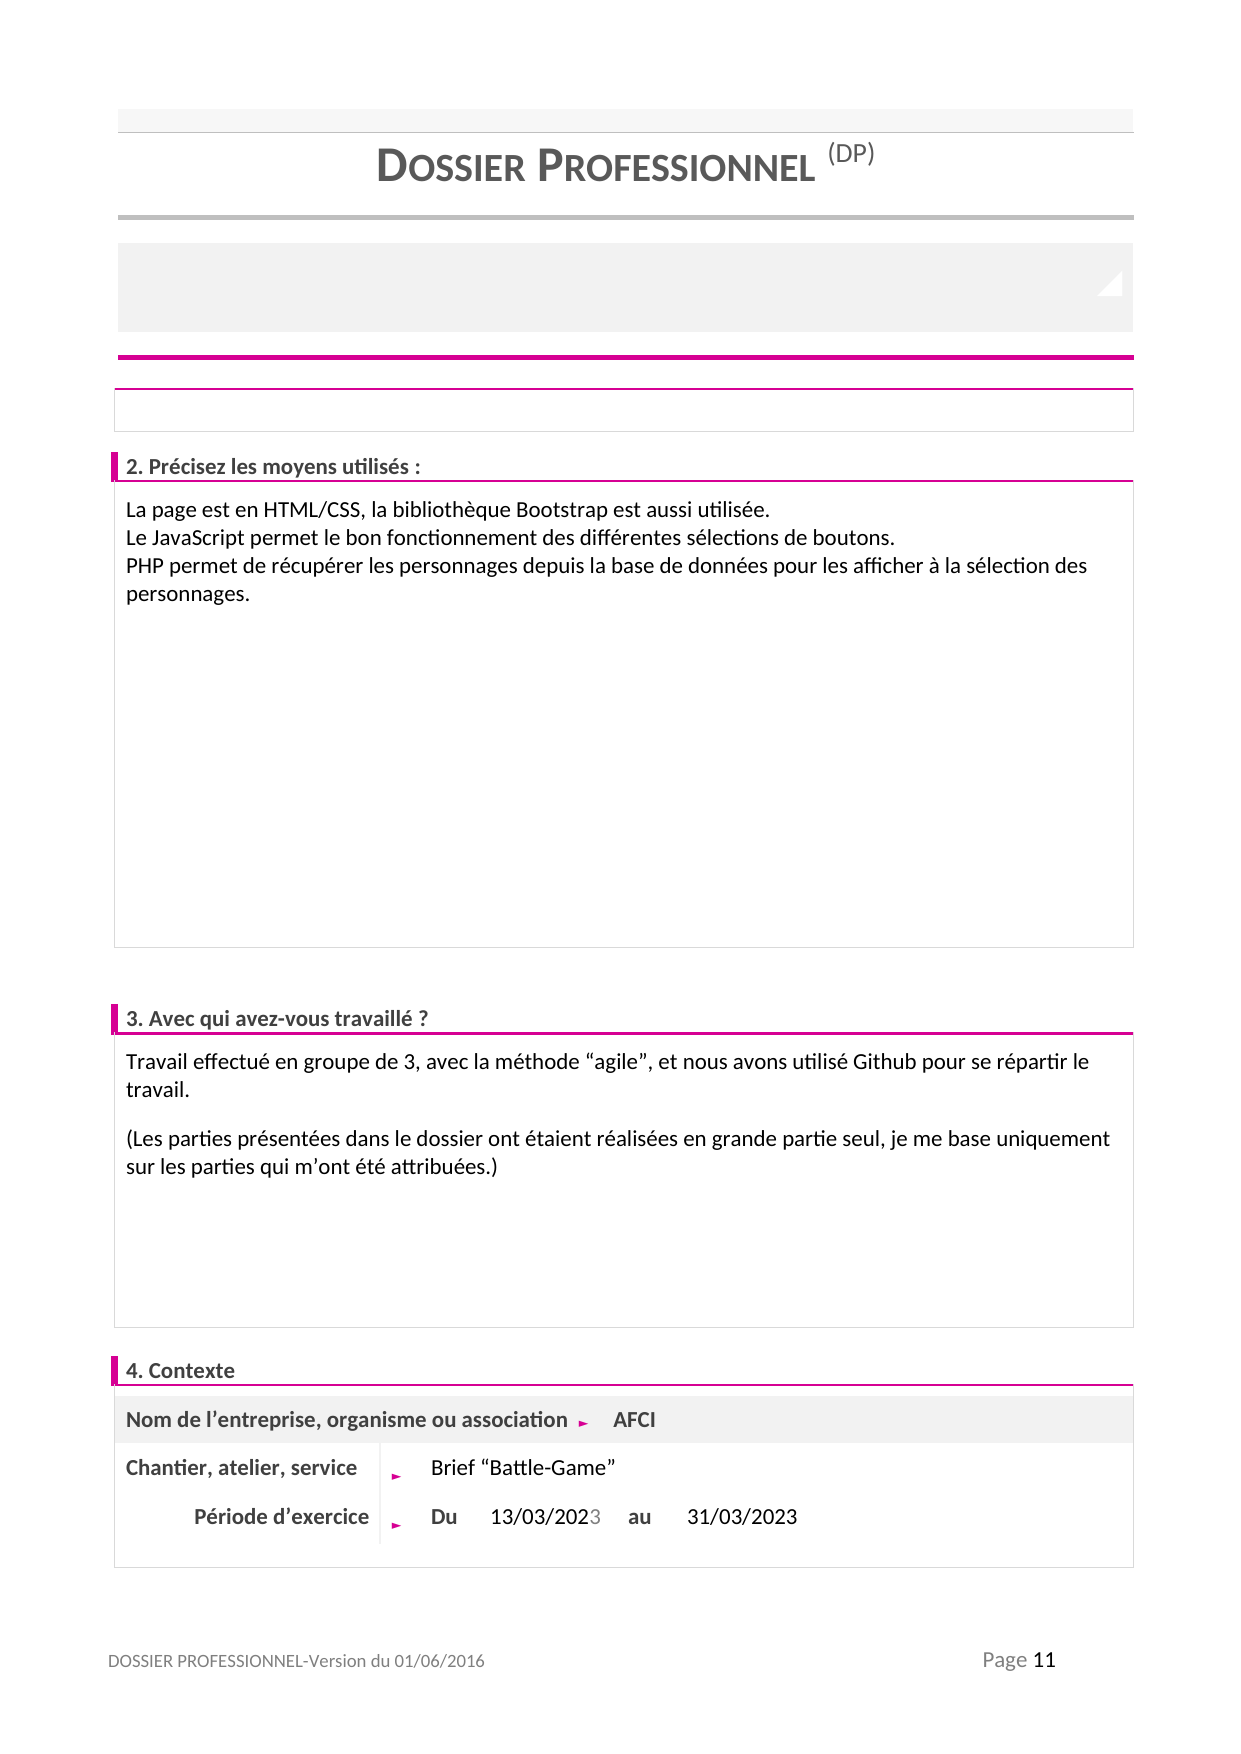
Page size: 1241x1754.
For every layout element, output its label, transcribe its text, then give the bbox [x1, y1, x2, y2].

table_cell Période d’exercice [115, 1502, 379, 1544]
table_cell ► [381, 1502, 419, 1544]
table_cell [115, 390, 1133, 431]
table_cell 13/03/2023 [479, 1502, 617, 1544]
table_cell [115, 948, 1133, 1004]
table_cell 31/03/2023 [676, 1502, 1133, 1544]
table_cell ► [381, 1454, 419, 1502]
table_cell [115, 1328, 1133, 1356]
table_cell Du [420, 1502, 479, 1544]
table_cell 3. Avec qui avez-vous travaillé ? [118, 1004, 1133, 1032]
table_cell La page est en HTML/CSS, la bibliothèque Bootstrap est aussi utilisée. Le JavaScript permet le bon fonctionnement des différentes sélections de boutons. PHP permet de récupérer les personnages depuis la base de données pour les afficher à la sélection des personnages. [115, 482, 1133, 947]
table_cell Brief “Battle-Game” [420, 1454, 1133, 1502]
table_cell [115, 1443, 379, 1453]
table_cell [115, 432, 1133, 452]
table_cell Travail effectué en groupe de 3, avec la méthode “agile”, et nous avons utilisé Github pour se répartir le travail. (Les parties présentées dans le dossier ont étaient réalisées en grande partie seul, je me base uniquement sur les parties qui m’ont été attribuées.) [115, 1035, 1133, 1327]
table_cell [602, 1386, 1133, 1396]
table_cell [115, 1568, 1133, 1596]
table_cell 4. Contexte [118, 1356, 1133, 1384]
table_cell [115, 1544, 1133, 1567]
table_cell 2. Précisez les moyens utilisés : [118, 452, 1133, 480]
table_cell Nom de l’entreprise, organisme ou association ► [115, 1396, 602, 1443]
table_cell [381, 1443, 1133, 1453]
table_cell [115, 1386, 602, 1396]
table_cell Chantier, atelier, service [115, 1454, 379, 1502]
table_cell AFCI [602, 1396, 1133, 1443]
table_cell au [617, 1502, 676, 1544]
